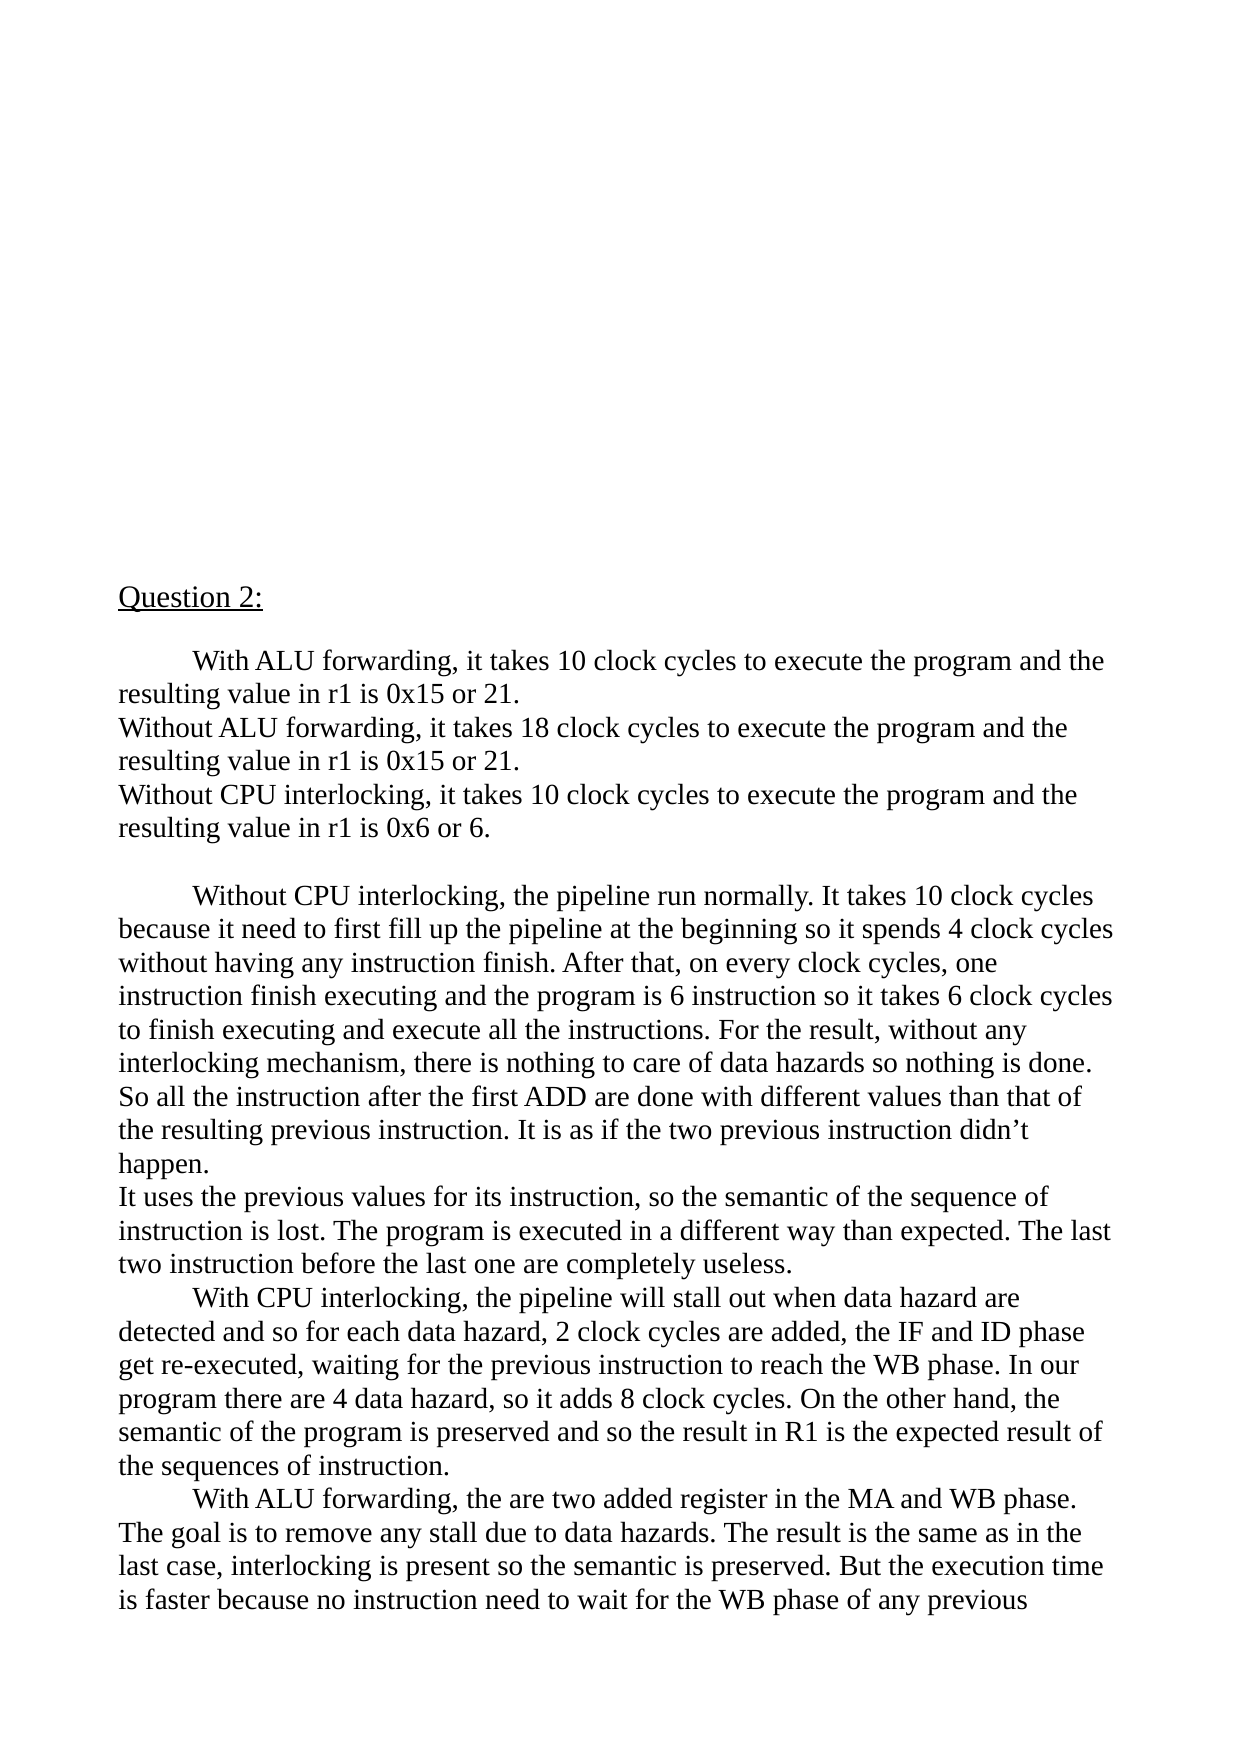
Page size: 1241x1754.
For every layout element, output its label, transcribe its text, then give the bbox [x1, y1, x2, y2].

text With CPU interlocking, the pipeline will stall out when data hazard are detected and so for each data hazard, 2 clock cycles are added, the IF and ID phase get re-executed, waiting for the previous instruction to reach the WB phase. In our program there are 4 data hazard, so it adds 8 clock cycles. On the other hand, the semantic of the program is preserved and so the result in R1 is the expected result of the sequences of instruction. [118, 1280, 1122, 1481]
text Without ALU forwarding, it takes 18 clock cycles to execute the program and the resulting value in r1 is 0x15 or 21. [118, 710, 1122, 777]
text With ALU forwarding, it takes 10 clock cycles to execute the program and the resulting value in r1 is 0x15 or 21. [118, 643, 1122, 710]
text With ALU forwarding, the are two added register in the MA and WB phase. The goal is to remove any stall due to data hazards. The result is the same as in the last case, interlocking is present so the semantic is preserved. But the execution time is faster because no instruction need to wait for the WB phase of any previous [118, 1481, 1122, 1616]
text It uses the previous values for its instruction, so the semantic of the sequence of instruction is lost. The program is executed in a different way than expected. The last two instruction before the last one are completely useless. [118, 1179, 1122, 1280]
text Question 2: [118, 578, 1122, 614]
text Without CPU interlocking, it takes 10 clock cycles to execute the program and the resulting value in r1 is 0x6 or 6. [118, 777, 1122, 844]
text Without CPU interlocking, the pipeline run normally. It takes 10 clock cycles because it need to first fill up the pipeline at the beginning so it spends 4 clock cycles without having any instruction finish. After that, on every clock cycles, one instruction finish executing and the program is 6 instruction so it takes 6 clock cycles to finish executing and execute all the instructions. For the result, without any interlocking mechanism, there is nothing to care of data hazards so nothing is done. So all the instruction after the first ADD are done with different values than that of the resulting previous instruction. It is as if the two previous instruction didn’t happen. [118, 878, 1122, 1179]
